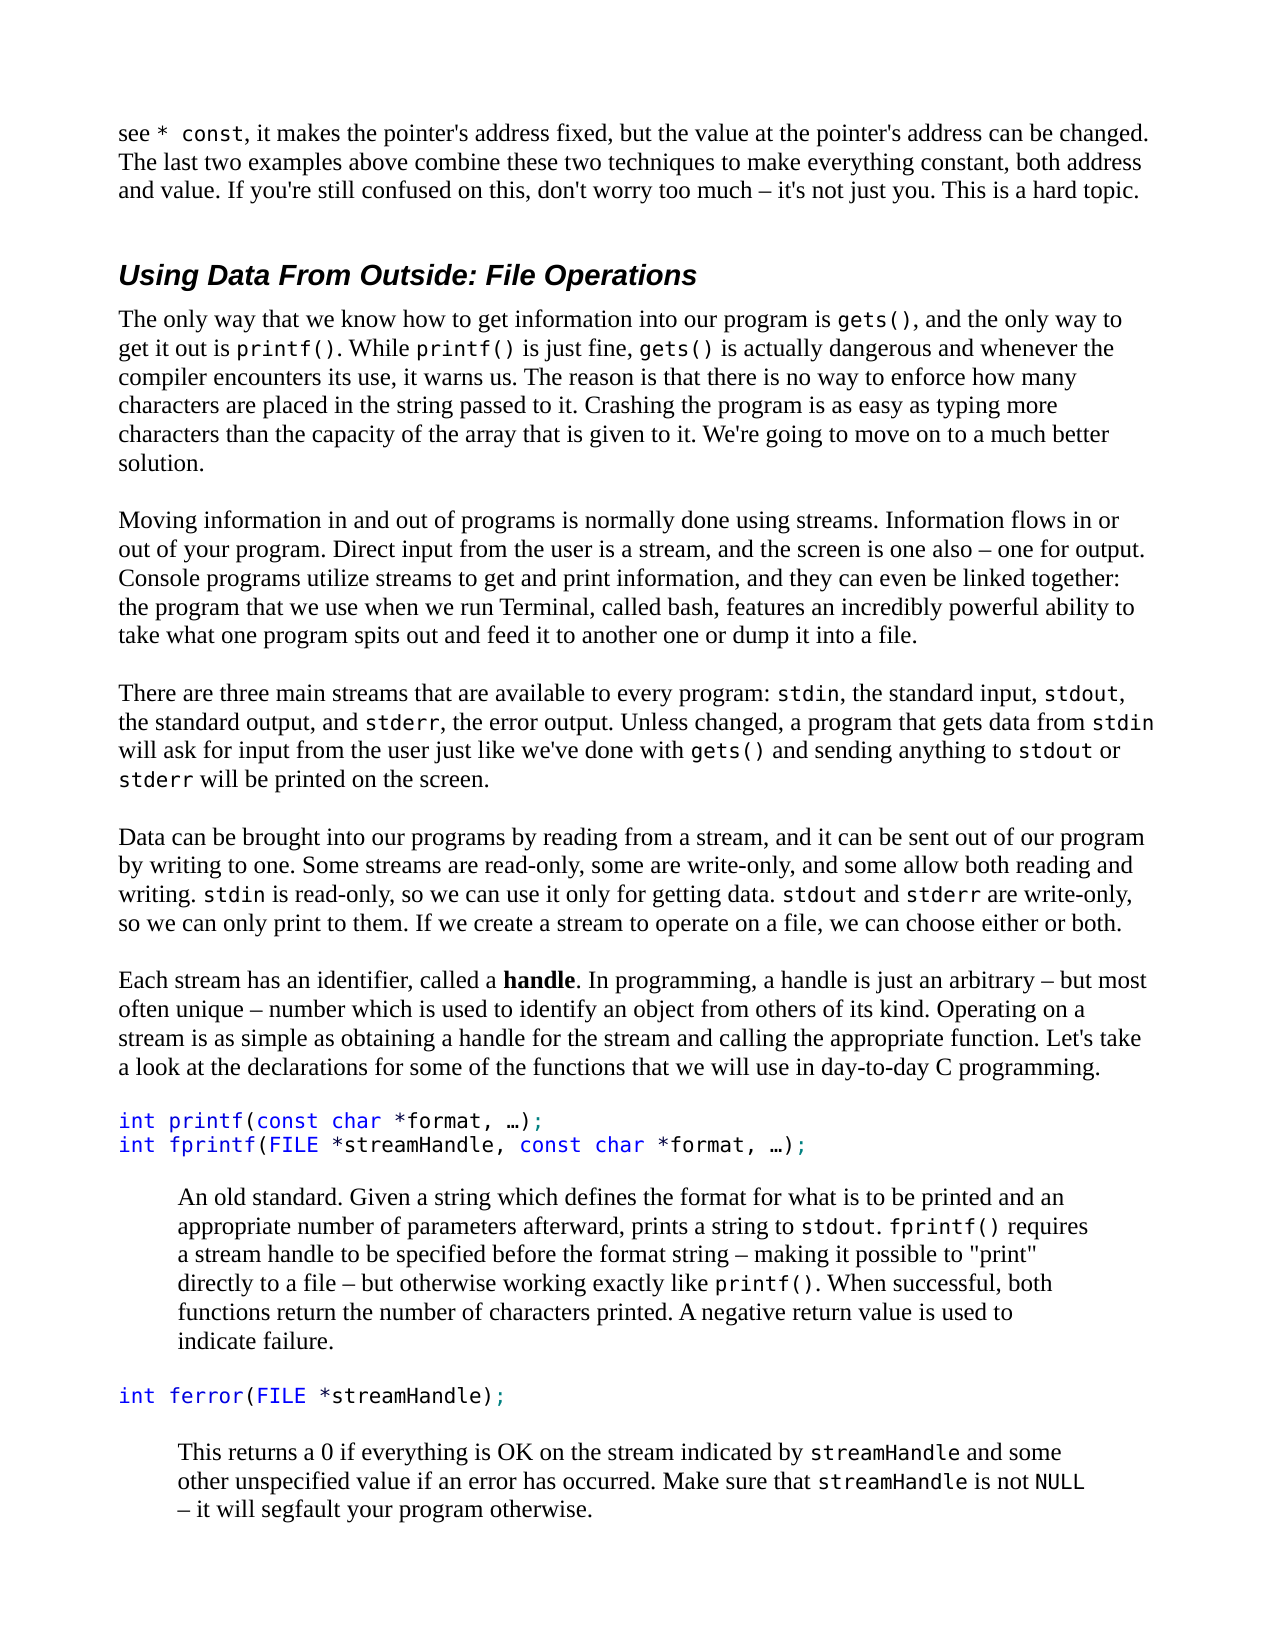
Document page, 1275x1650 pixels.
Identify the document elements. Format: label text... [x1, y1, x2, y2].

text int fprintf(FILE *streamHandle, const char *format, …); [118, 1133, 1157, 1158]
text There are three main streams that are available to every program: stdin, the standard input, stdout, the standard output, and stderr, the error output. Unless changed, a program that gets data from stdin will ask for input from the user just like we've done with gets() and sending anything to stdout or stderr will be printed on the screen. [118, 678, 1157, 793]
text The only way that we know how to get information into our program is gets(), and the only way to get it out is printf(). While printf() is just fine, gets() is actually dangerous and whenever the compiler encounters its use, it warns us. The reason is that there is no way to enforce how many characters are placed in the string passed to it. Crashing the program is as easy as typing more characters than the capacity of the array that is given to it. We're going to move on to a much better solution. [118, 304, 1157, 477]
text see * const, it makes the pointer's address fixed, but the value at the pointer's address can be changed. The last two examples above combine these two techniques to make everything constant, both address and value. If you're still confused on this, don't worry too much – it's not just you. This is a hard topic. [118, 118, 1157, 204]
text This returns a 0 if everything is OK on the stream indicated by streamHandle and some other unspecified value if an error has occurred. Make sure that streamHandle is not NULL – it will segfault your program otherwise. [177, 1437, 1098, 1523]
text int ferror(FILE *streamHandle); [118, 1384, 1157, 1408]
subtitle Using Data From Outside: File Operations [118, 258, 1157, 292]
text Each stream has an identifier, called a handle. In programming, a handle is just an arbitrary – but most often unique – number which is used to identify an object from others of its kind. Operating on a stream is as simple as obtaining a handle for the stream and calling the appropriate function. Let's take a look at the declarations for some of the functions that we will use in day-to-day C programming. [118, 965, 1157, 1080]
text An old standard. Given a string which defines the format for what is to be printed and an appropriate number of parameters afterward, prints a string to stdout. fprintf() requires a stream handle to be specified before the format string – making it possible to "print" directly to a file – but otherwise working exactly like printf(). When successful, both functions return the number of characters printed. A negative return value is used to indicate failure. [177, 1182, 1098, 1354]
text Data can be brought into our programs by reading from a stream, and it can be sent out of our program by writing to one. Some streams are read-only, some are write-only, and some allow both reading and writing. stdin is read-only, so we can use it only for getting data. stdout and stderr are write-only, so we can only print to them. If we create a stream to operate on a file, we can choose either or both. [118, 822, 1157, 937]
text Moving information in and out of programs is normally done using streams. Information flows in or out of your program. Direct input from the user is a stream, and the screen is one also – one for output. Console programs utilize streams to get and print information, and they can even be linked together: the program that we use when we run Terminal, called bash, features an incredibly powerful ability to take what one program spits out and feed it to another one or dump it into a file. [118, 505, 1157, 649]
text int printf(const char *format, …); [118, 1109, 1157, 1133]
